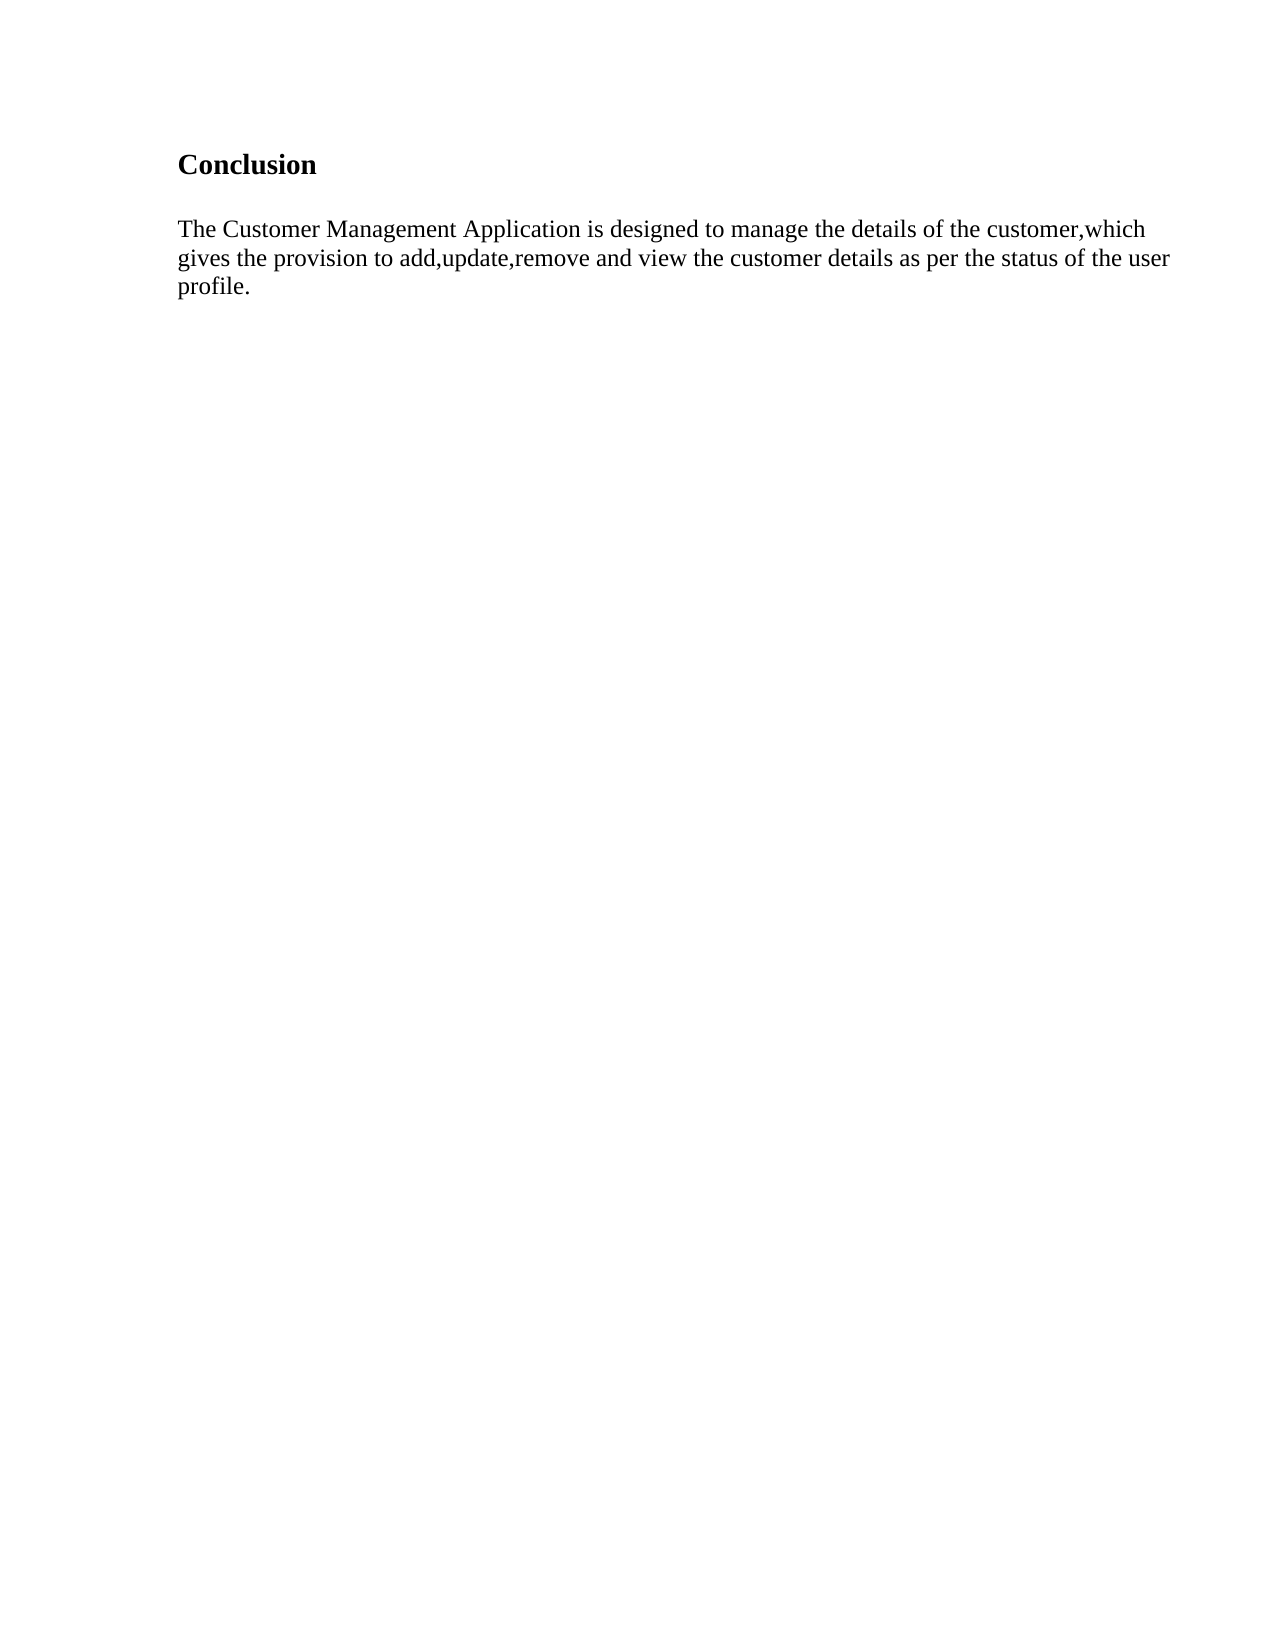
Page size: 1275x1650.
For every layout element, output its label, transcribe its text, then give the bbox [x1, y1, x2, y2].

subtitle Conclusion [177, 147, 1189, 180]
text The Customer Management Application is designed to manage the details of the customer,which gives the provision to add,update,remove and view the customer details as per the status of the user profile. [177, 214, 1172, 300]
